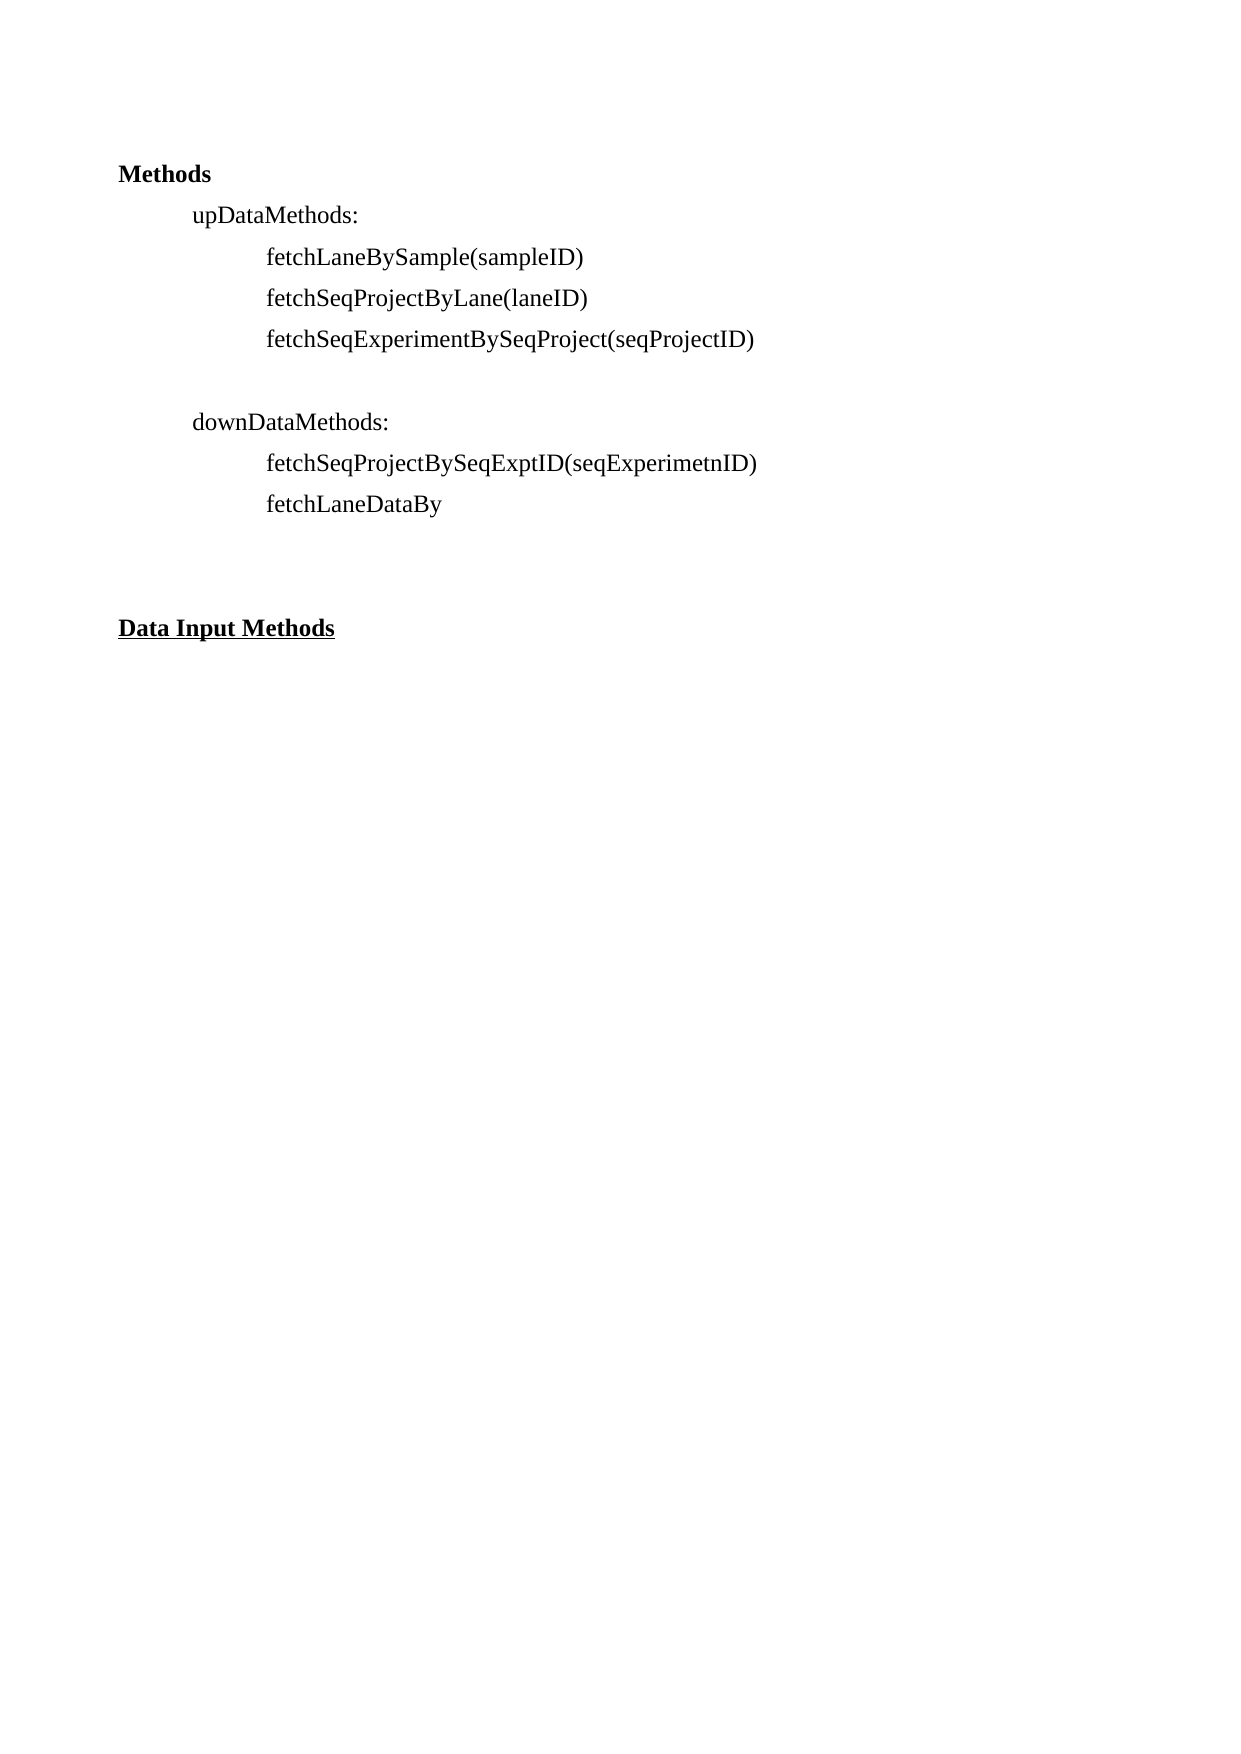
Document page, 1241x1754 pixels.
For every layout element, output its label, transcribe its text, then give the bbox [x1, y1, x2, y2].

text fetchSeqProjectBySeqExptID(seqExperimetnID) [118, 448, 1122, 477]
text fetchLaneDataBy [118, 489, 1122, 518]
text fetchLaneBySample(sampleID) [118, 242, 1122, 271]
text downDataMethods: [118, 407, 1122, 436]
text fetchSeqExperimentBySeqProject(seqProjectID) [118, 324, 1122, 353]
text Data Input Methods [118, 613, 1122, 642]
text fetchSeqProjectByLane(laneID) [118, 283, 1122, 312]
text upDataMethods: [118, 201, 1122, 229]
text Methods [118, 159, 1122, 188]
